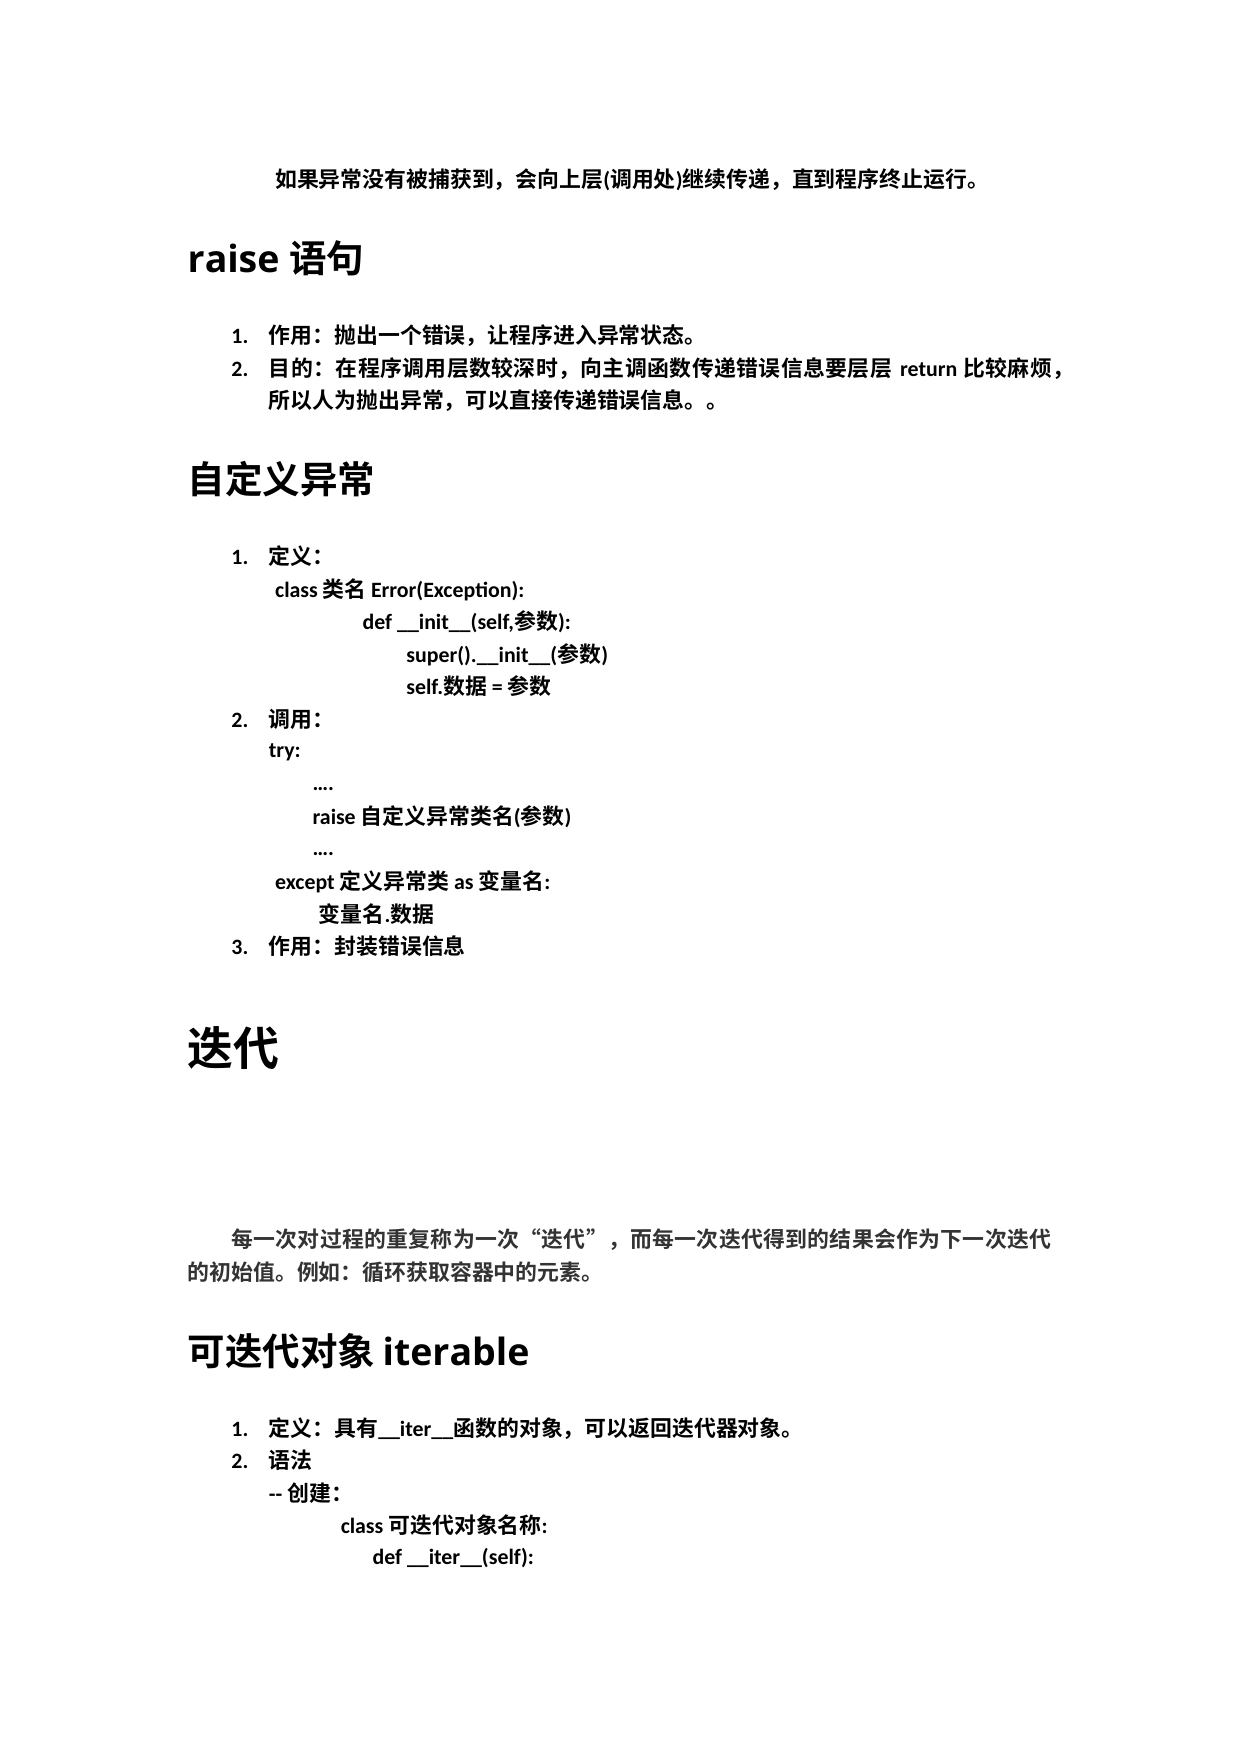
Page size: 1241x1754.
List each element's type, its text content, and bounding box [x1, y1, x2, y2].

text def __init__(self,参数): [275, 604, 1053, 636]
subtitle 自定义异常 [187, 444, 1053, 509]
list 调用： [231, 701, 1053, 734]
list 目的：在程序调用层数较深时，向主调函数传递错误信息要层层return 比较麻烦，所以人为抛出异常，可以直接传递错误信息。。 [231, 350, 1053, 415]
text class 可迭代对象名称: [297, 1508, 1053, 1540]
list -- 创建： [269, 1475, 1053, 1508]
list …. [269, 766, 1053, 799]
text self.数据 = 参数 [275, 669, 1053, 701]
text 每一次对过程的重复称为一次“迭代”，而每一次迭代得到的结果会作为下一次迭代的初始值。例如：循环获取容器中的元素。 [187, 1222, 1053, 1287]
subtitle raise 语句 [187, 224, 1053, 289]
text 如果异常没有被捕获到，会向上层(调用处)继续传递，直到程序终止运行。 [275, 162, 1053, 194]
subtitle 可迭代对象iterable [187, 1316, 1053, 1381]
text def __iter__(self): [362, 1540, 1053, 1573]
text super().__init__(参数) [275, 636, 1053, 669]
list …. [269, 831, 1053, 864]
list 定义： [231, 539, 1053, 571]
list try: [269, 734, 1053, 766]
list 作用：封装错误信息 [231, 929, 1053, 961]
list 定义：具有__iter__函数的对象，可以返回迭代器对象。 [231, 1410, 1053, 1443]
list 作用：抛出一个错误，让程序进入异常状态。 [231, 318, 1053, 350]
text except 定义异常类 as 变量名: [187, 864, 1053, 896]
text class 类名Error(Exception): [275, 571, 1053, 604]
list raise 自定义异常类名(参数) [269, 799, 1053, 831]
list 语法 [231, 1443, 1053, 1475]
subtitle 迭代 [187, 997, 1053, 1094]
text 变量名.数据 [187, 896, 1053, 929]
